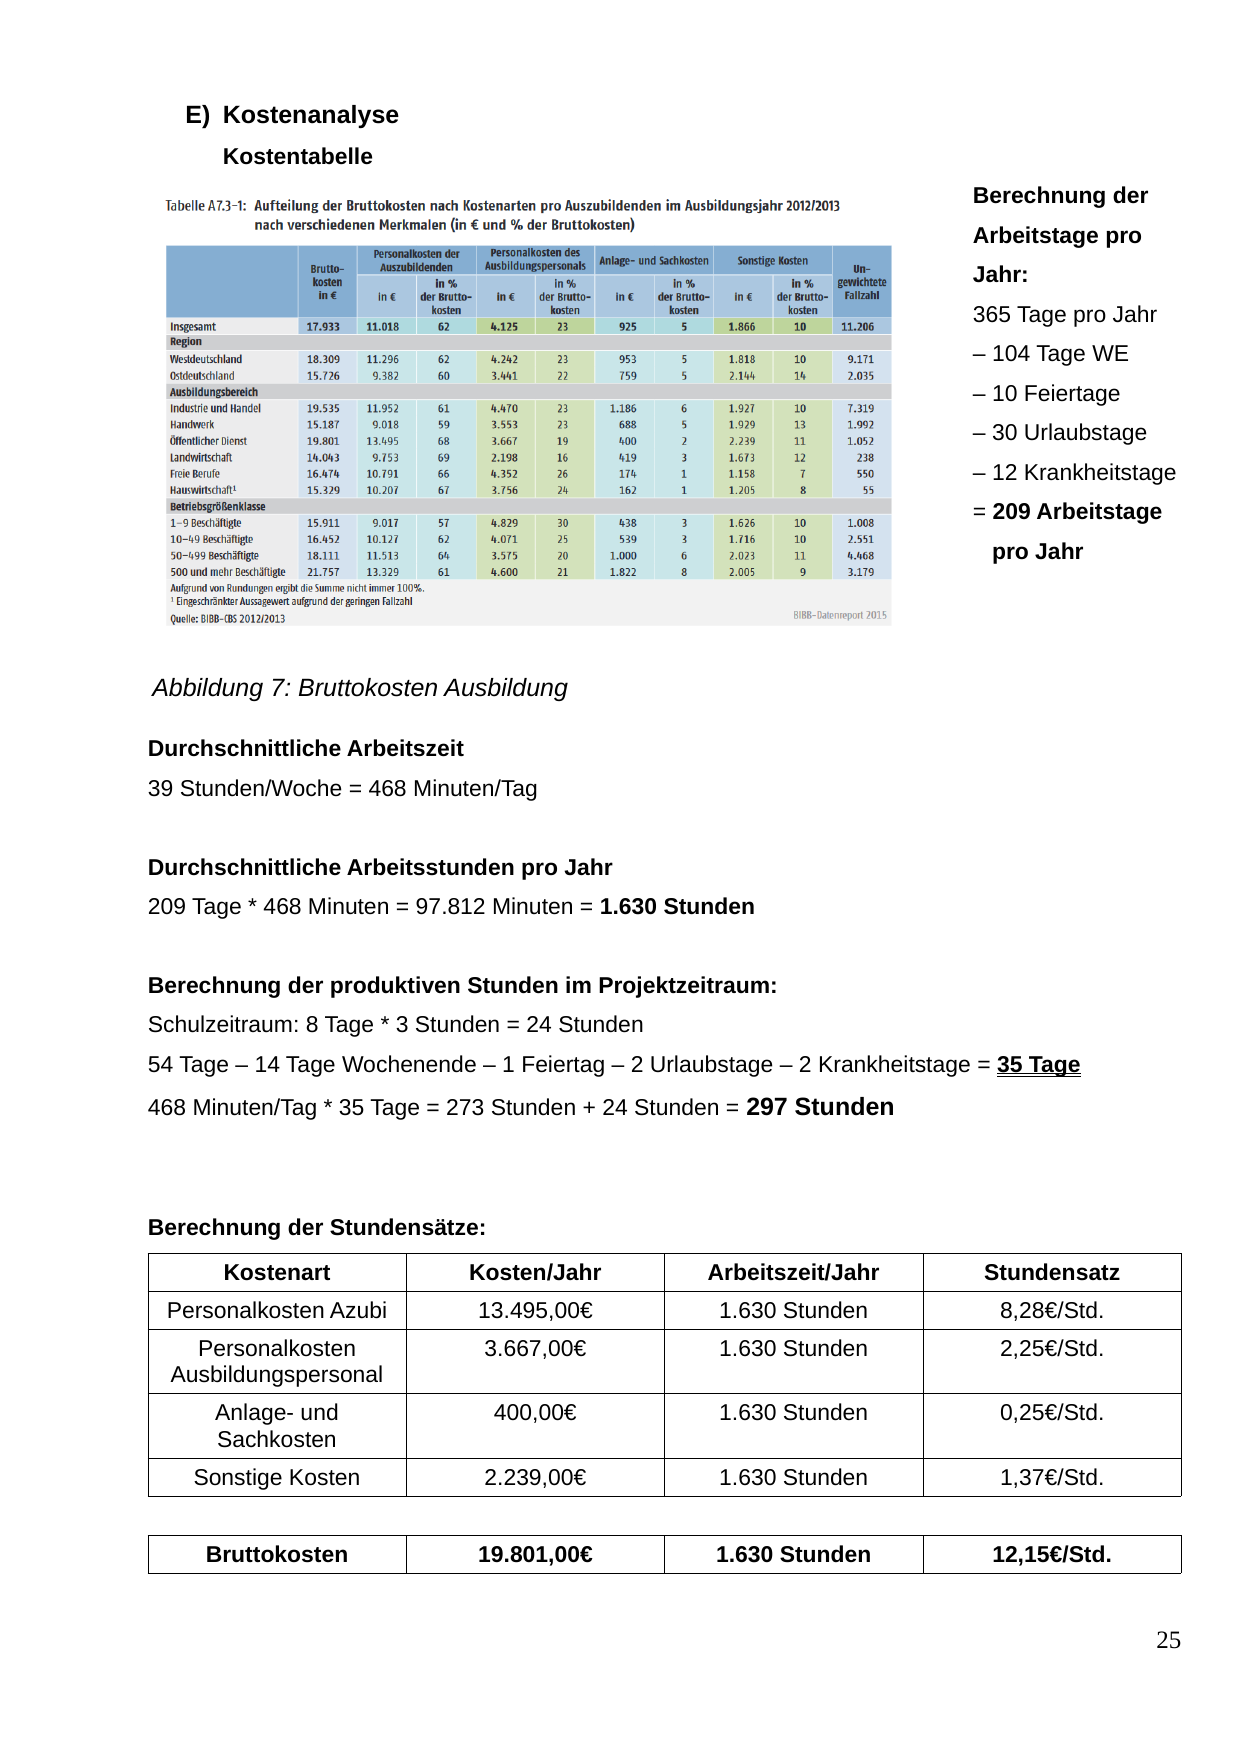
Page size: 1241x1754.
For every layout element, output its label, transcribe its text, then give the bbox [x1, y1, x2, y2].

table_cell 1.630 Stunden [665, 1292, 923, 1329]
text Schulzeitraum: 8 Tage * 3 Stunden = 24 Stunden [148, 1011, 1181, 1038]
text Durchschnittliche Arbeitszeit [148, 735, 1181, 761]
table_cell 13.495,00€ [407, 1292, 664, 1329]
table_header Bruttokosten [149, 1536, 406, 1573]
text 209 Tage * 468 Minuten = 97.812 Minuten = 1.630 Stunden [148, 893, 1181, 959]
text Berechnung der produktiven Stunden im Projektzeitraum: [148, 972, 1181, 998]
table_cell Personalkosten Ausbildungspersonal [149, 1330, 406, 1393]
text 39 Stunden/Woche = 468 Minuten/Tag [148, 774, 1181, 840]
text – 12 Krankheitstage [903, 459, 1181, 485]
table_header 19.801,00€ [407, 1536, 664, 1573]
table_cell 0,25€/Std. [924, 1394, 1181, 1458]
table_header 1.630 Stunden [665, 1536, 923, 1573]
text Berechnung der Stundensätze: [148, 1214, 1181, 1240]
table_cell Sonstige Kosten [149, 1459, 406, 1496]
text – 10 Feiertage [903, 380, 1181, 406]
list Kostenanalyse [185, 100, 1181, 128]
text Berechnung der Arbeitstage pro Jahr: 365 Tage pro Jahr [148, 174, 1181, 327]
table_header Stundensatz [924, 1254, 1181, 1291]
table_cell 1.630 Stunden [665, 1394, 923, 1458]
table_cell 3.667,00€ [407, 1330, 664, 1393]
table_cell Personalkosten Azubi [149, 1292, 406, 1329]
text Durchschnittliche Arbeitsstunden pro Jahr [148, 853, 1181, 880]
picture [152, 186, 903, 638]
table_cell 1.630 Stunden [665, 1330, 923, 1393]
table_cell 1,37€/Std. [924, 1459, 1181, 1496]
table_cell 2.239,00€ [407, 1459, 664, 1496]
table_header Kostenart [149, 1254, 406, 1291]
table_cell 1.630 Stunden [665, 1459, 923, 1496]
text Abbildung 7: Bruttokosten Ausbildung [152, 638, 903, 702]
table_cell Anlage- und Sachkosten [149, 1394, 406, 1458]
table_header Kosten/Jahr [407, 1254, 664, 1291]
table_cell 400,00€ [407, 1394, 664, 1458]
text Kostentabelle [148, 143, 1181, 169]
table_header 12,15€/Std. [924, 1536, 1181, 1573]
text – 30 Urlaubstage [903, 419, 1181, 446]
table_cell 8,28€/Std. [924, 1292, 1181, 1329]
text = 209 Arbeitstage pro Jahr [903, 498, 1181, 564]
table_cell 2,25€/Std. [924, 1330, 1181, 1393]
text – 104 Tage WE [903, 340, 1181, 367]
table_header Arbeitszeit/Jahr [665, 1254, 923, 1291]
text 54 Tage – 14 Tage Wochenende – 1 Feiertag – 2 Urlaubstage – 2 Krankheitstage = 35 Tage 468 Minuten/Tag * 35 Tage = 273 Stunden + 24 Stunden = 297 Stunden [148, 1051, 1181, 1120]
